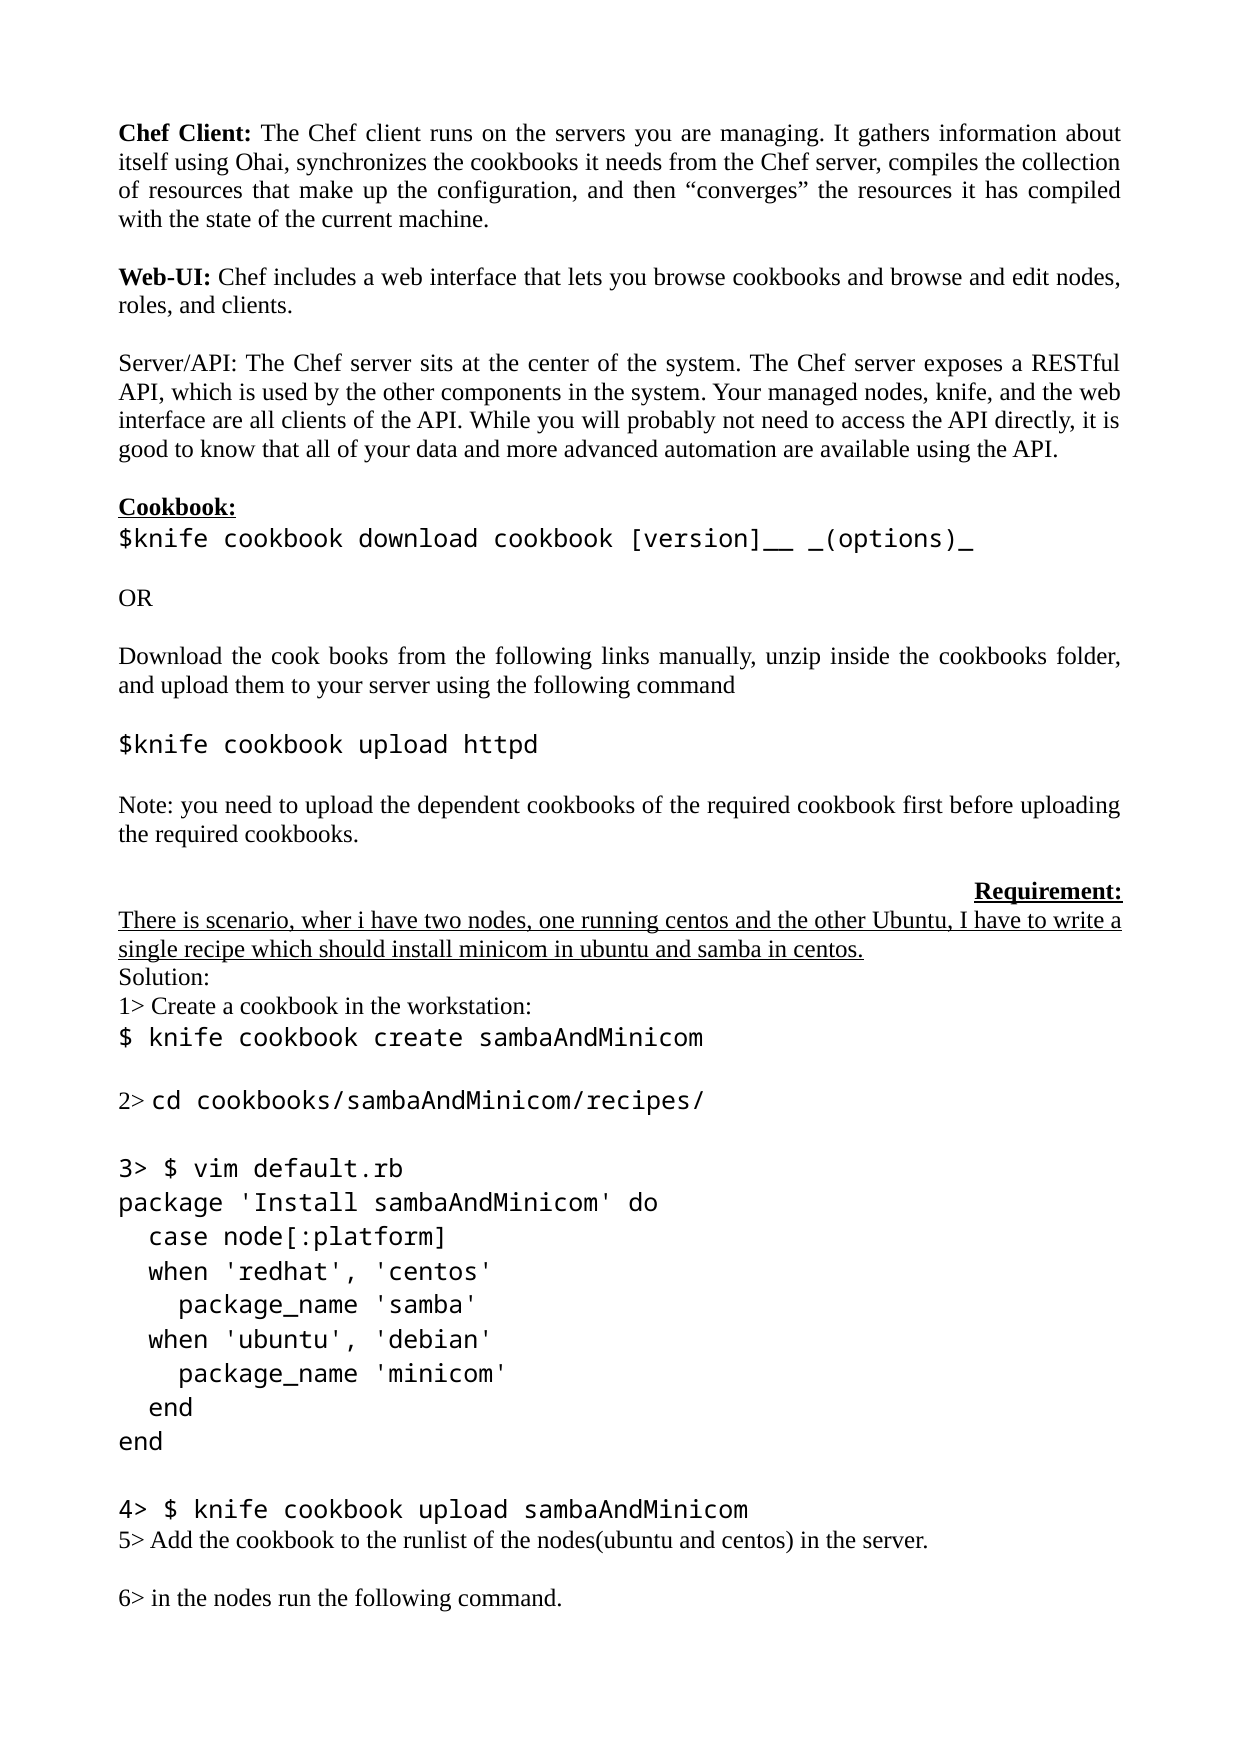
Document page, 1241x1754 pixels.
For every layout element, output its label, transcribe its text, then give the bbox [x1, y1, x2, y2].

text Solution: [118, 962, 1122, 991]
text end [118, 1389, 1122, 1423]
text 3> $ vim default.rb [118, 1151, 1122, 1185]
text Note: you need to upload the dependent cookbooks of the required cookbook first before uploading the required cookbooks. [118, 790, 1122, 847]
text package 'Install sambaAndMinicom' do [118, 1185, 1122, 1219]
text when 'redhat', 'centos' [118, 1253, 1122, 1287]
text 4> $ knife cookbook upload sambaAndMinicom [118, 1492, 1122, 1526]
text package_name 'samba' [118, 1287, 1122, 1321]
text case node[:platform] [118, 1219, 1122, 1253]
text OR [118, 583, 1122, 612]
text package_name 'minicom' [118, 1355, 1122, 1389]
text Web-UI: Chef includes a web interface that lets you browse cookbooks and browse and edit nodes, roles, and clients. [118, 262, 1122, 319]
text Requirement: [118, 876, 1122, 905]
text Server/API: The Chef server sits at the center of the system. The Chef server exposes a RESTful API, which is used by the other components in the system. Your managed nodes, knife, and the web interface are all clients of the API. While you will probably not need to access the API directly, it is good to know that all of your data and more advanced automation are available using the API. [118, 348, 1122, 463]
text $ knife cookbook create sambaAndMinicom [118, 1020, 1122, 1054]
text 6> in the nodes run the following command. [118, 1583, 1122, 1612]
text Chef Client: The Chef client runs on the servers you are managing. It gathers information about itself using Ohai, synchronizes the cookbooks it needs from the Chef server, compiles the collection of resources that make up the configuration, and then “converges” the resources it has compiled with the state of the current machine. [118, 118, 1122, 233]
text when 'ubuntu', 'debian' [118, 1321, 1122, 1355]
text end [118, 1423, 1122, 1457]
text $knife cookbook download cookbook [version]__ _(options)_ [118, 521, 1122, 555]
text Download the cook books from the following links manually, unzip inside the cookbooks folder, and upload them to your server using the following command [118, 641, 1122, 698]
text 1> Create a cookbook in the workstation: [118, 991, 1122, 1020]
text 2> cd cookbooks/sambaAndMinicom/recipes/ [118, 1083, 1122, 1117]
text There is scenario, wher i have two nodes, one running centos and the other Ubuntu, I have to write a [118, 905, 1122, 930]
text $knife cookbook upload httpd [118, 727, 1122, 761]
text Cookbook: [118, 492, 1122, 521]
text single recipe which should install minicom in ubuntu and samba in centos. [118, 931, 1122, 962]
text 5> Add the cookbook to the runlist of the nodes(ubuntu and centos) in the server. [118, 1526, 1122, 1554]
